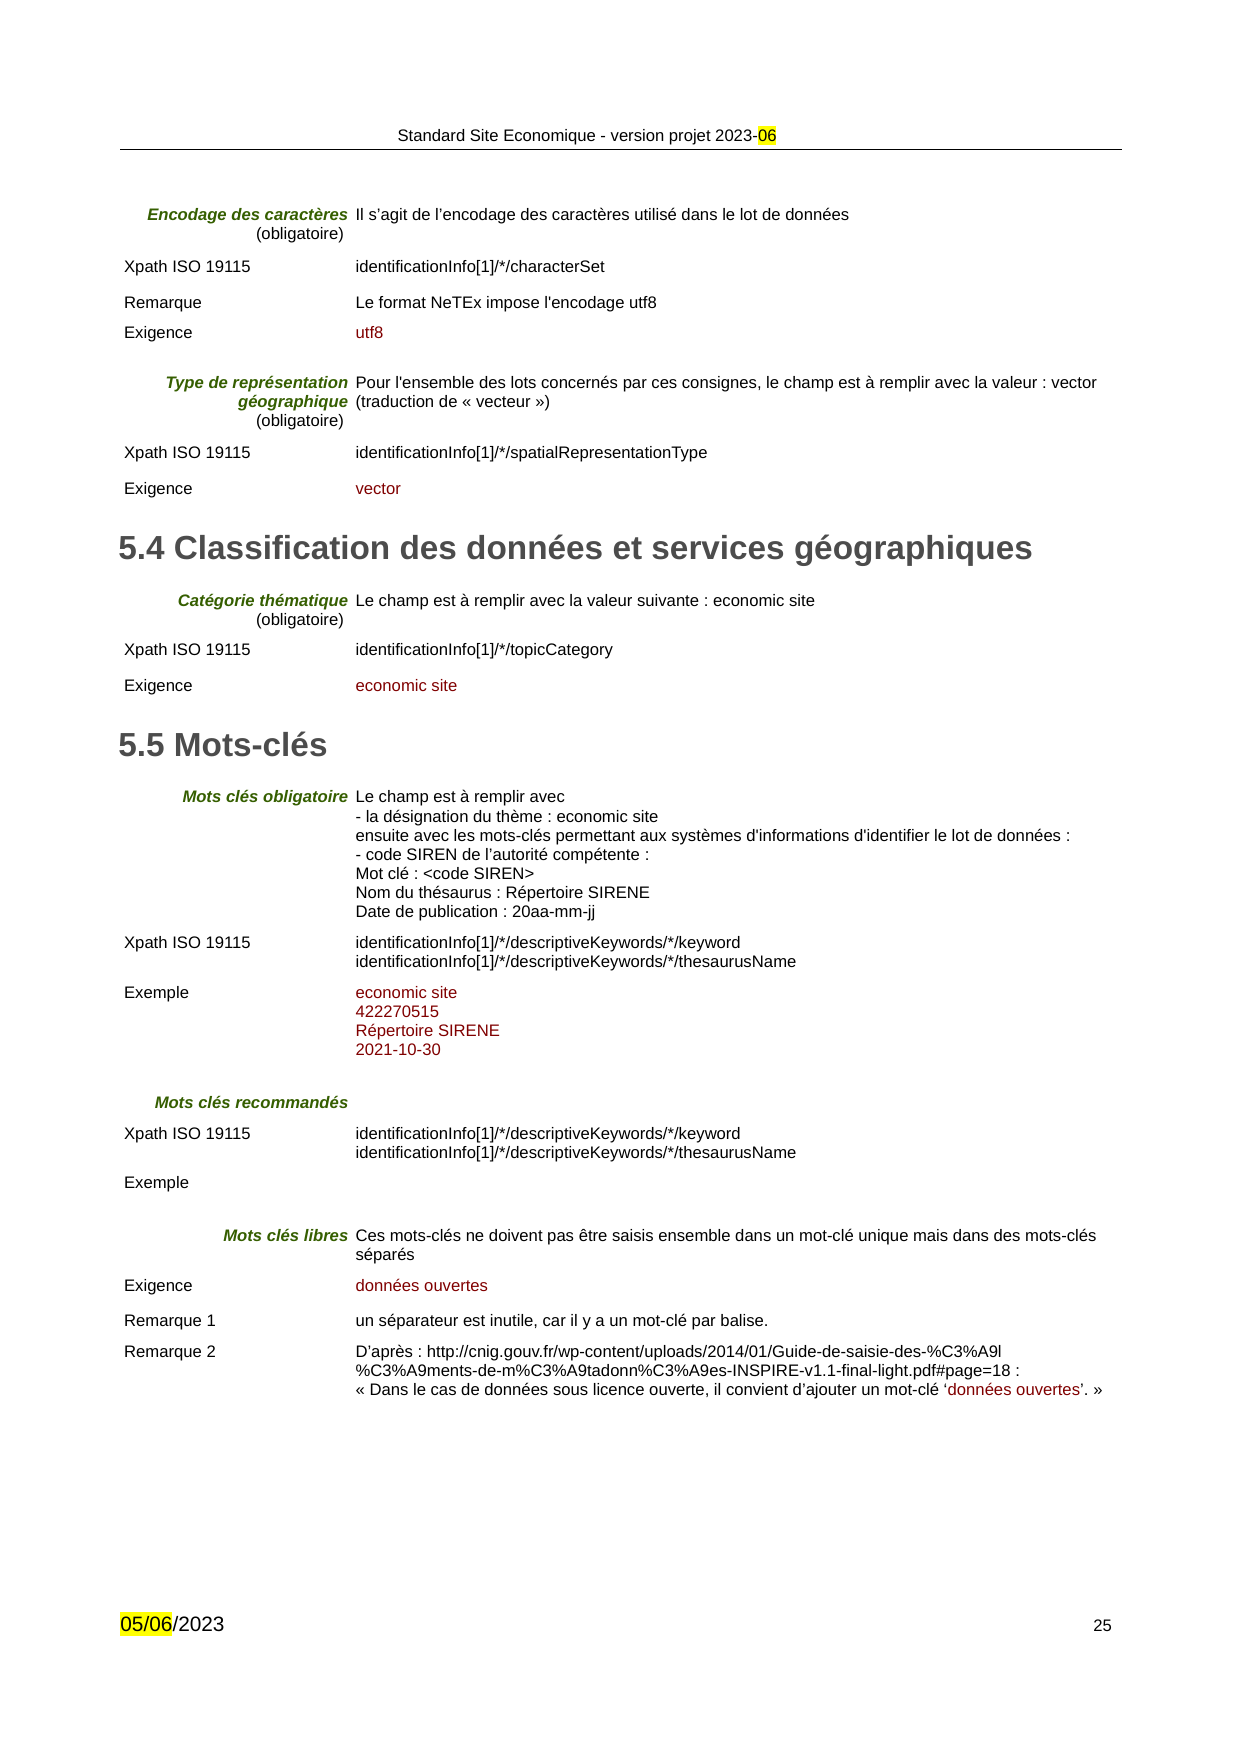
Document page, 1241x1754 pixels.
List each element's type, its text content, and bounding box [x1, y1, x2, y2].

table_header Il s’agit de l’encodage des caractères utilisé dans le lot de données [355, 199, 1122, 252]
table_cell Xpath ISO 19115 [118, 1118, 355, 1167]
table_cell utf8 [355, 318, 1122, 348]
table_cell Exemple [118, 977, 355, 1065]
table_header Pour l'ensemble des lots concernés par ces consignes, le champ est à remplir avec la valeur : vector (traduction de « vecteur ») [355, 367, 1122, 437]
subtitle 5.4 Classification des données et services géographiques [118, 528, 1122, 567]
table_header Le champ est à remplir avec - la désignation du thème : economic site ensuite avec les mots-clés permettant aux systèmes d'informations d'identifier le lot de données : - code SIREN de l’autorité compétente : Mot clé : <code SIREN> Nom du thésaurus : Répertoire SIRENE Date de publication : 20aa-mm-jj [355, 781, 1122, 927]
table_cell un séparateur est inutile, car il y a un mot-clé par balise. [355, 1305, 1122, 1336]
table_cell Exemple [118, 1168, 355, 1198]
table_cell Exigence [118, 318, 355, 348]
table_cell Xpath ISO 19115 [118, 438, 355, 473]
table_header Catégorie thématique (obligatoire) [118, 585, 355, 634]
table_header Mots clés obligatoire [118, 781, 355, 927]
table_cell vector [355, 473, 1122, 503]
table_cell economic site [355, 670, 1122, 700]
table_cell Exigence [118, 473, 355, 503]
table_header Ces mots-clés ne doivent pas être saisis ensemble dans un mot-clé unique mais dans des mots-clés séparés [355, 1220, 1122, 1270]
table_cell Exigence [118, 1270, 355, 1305]
table_cell identificationInfo[1]/*/descriptiveKeywords/*/keyword identificationInfo[1]/*/descriptiveKeywords/*/thesaurusName [355, 927, 1122, 977]
table_header Type de représentation géographique (obligatoire) [118, 367, 355, 437]
table_cell identificationInfo[1]/*/spatialRepresentationType [355, 438, 1122, 473]
table_header [355, 1087, 1122, 1118]
table_cell identificationInfo[1]/*/topicCategory [355, 634, 1122, 669]
table_cell [355, 1168, 1122, 1198]
table_cell Remarque [118, 287, 355, 317]
table_cell Exigence [118, 670, 355, 700]
table_cell Xpath ISO 19115 [118, 252, 355, 287]
table_cell Remarque 2 [118, 1336, 355, 1405]
table_cell Xpath ISO 19115 [118, 634, 355, 669]
table_cell identificationInfo[1]/*/characterSet [355, 252, 1122, 287]
table_header Encodage des caractères (obligatoire) [118, 199, 355, 252]
table_header Le champ est à remplir avec la valeur suivante : economic site [355, 585, 1122, 634]
subtitle 5.5 Mots-clés [118, 725, 1122, 764]
table_cell données ouvertes [355, 1270, 1122, 1305]
table_cell identificationInfo[1]/*/descriptiveKeywords/*/keyword identificationInfo[1]/*/descriptiveKeywords/*/thesaurusName [355, 1118, 1122, 1167]
table_cell Xpath ISO 19115 [118, 927, 355, 977]
table_cell economic site 422270515 Répertoire SIRENE 2021-10-30 [355, 977, 1122, 1065]
table_header Mots clés libres [118, 1220, 355, 1270]
table_cell Le format NeTEx impose l'encodage utf8 [355, 287, 1122, 317]
table_cell D’après : http://cnig.gouv.fr/wp-content/uploads/2014/01/Guide-de-saisie-des-%C3%A9l%C3%A9ments-de-m%C3%A9tadonn%C3%A9es-INSPIRE-v1.1-final-light.pdf#page=18 : « Dans le cas de données sous licence ouverte, il convient d’ajouter un mot-clé ‘données ouvertes’. » [355, 1336, 1122, 1405]
table_header Mots clés recommandés [118, 1087, 355, 1118]
table_cell Remarque 1 [118, 1305, 355, 1336]
